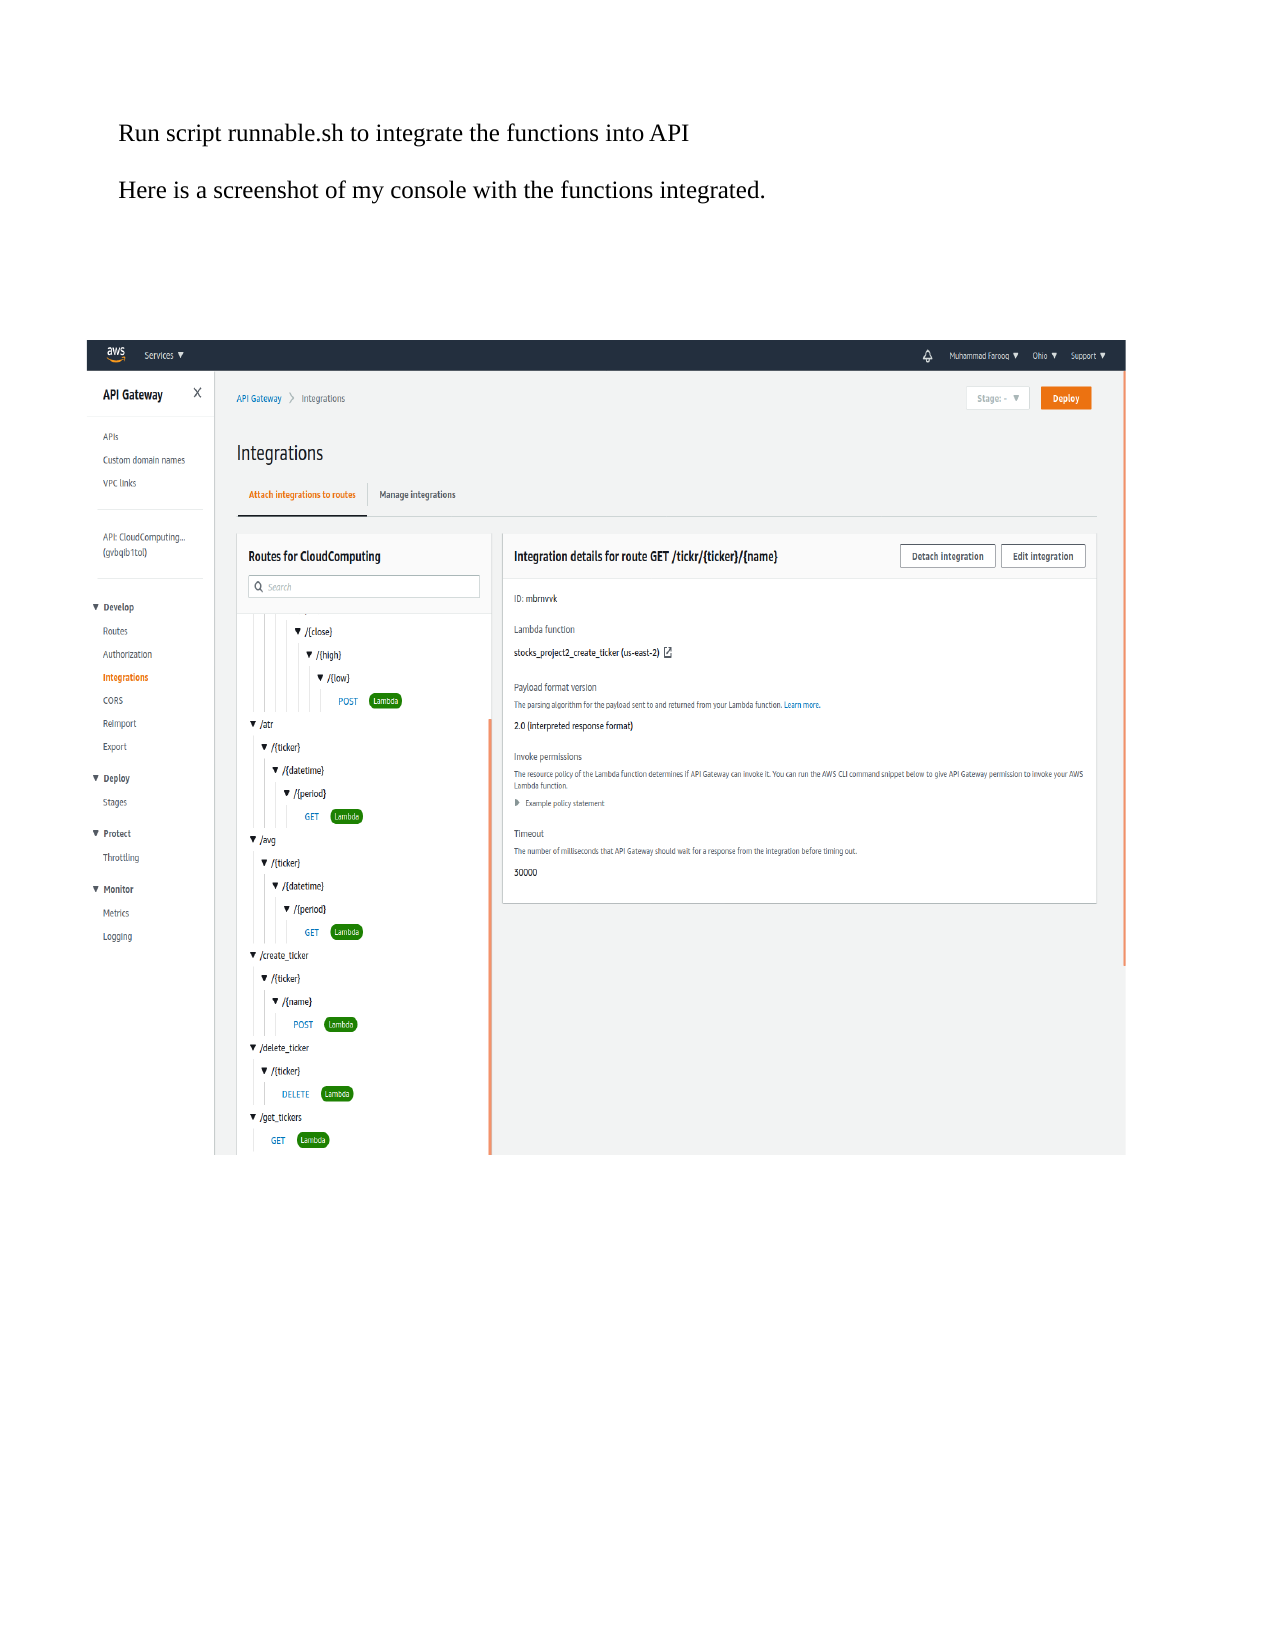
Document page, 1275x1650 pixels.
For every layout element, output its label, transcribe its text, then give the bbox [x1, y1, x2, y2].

text Here is a screenshot of my console with the functions integrated. [118, 176, 1157, 204]
text Run script runnable.sh to integrate the functions into API [118, 118, 1157, 147]
picture [86, 340, 1126, 1155]
